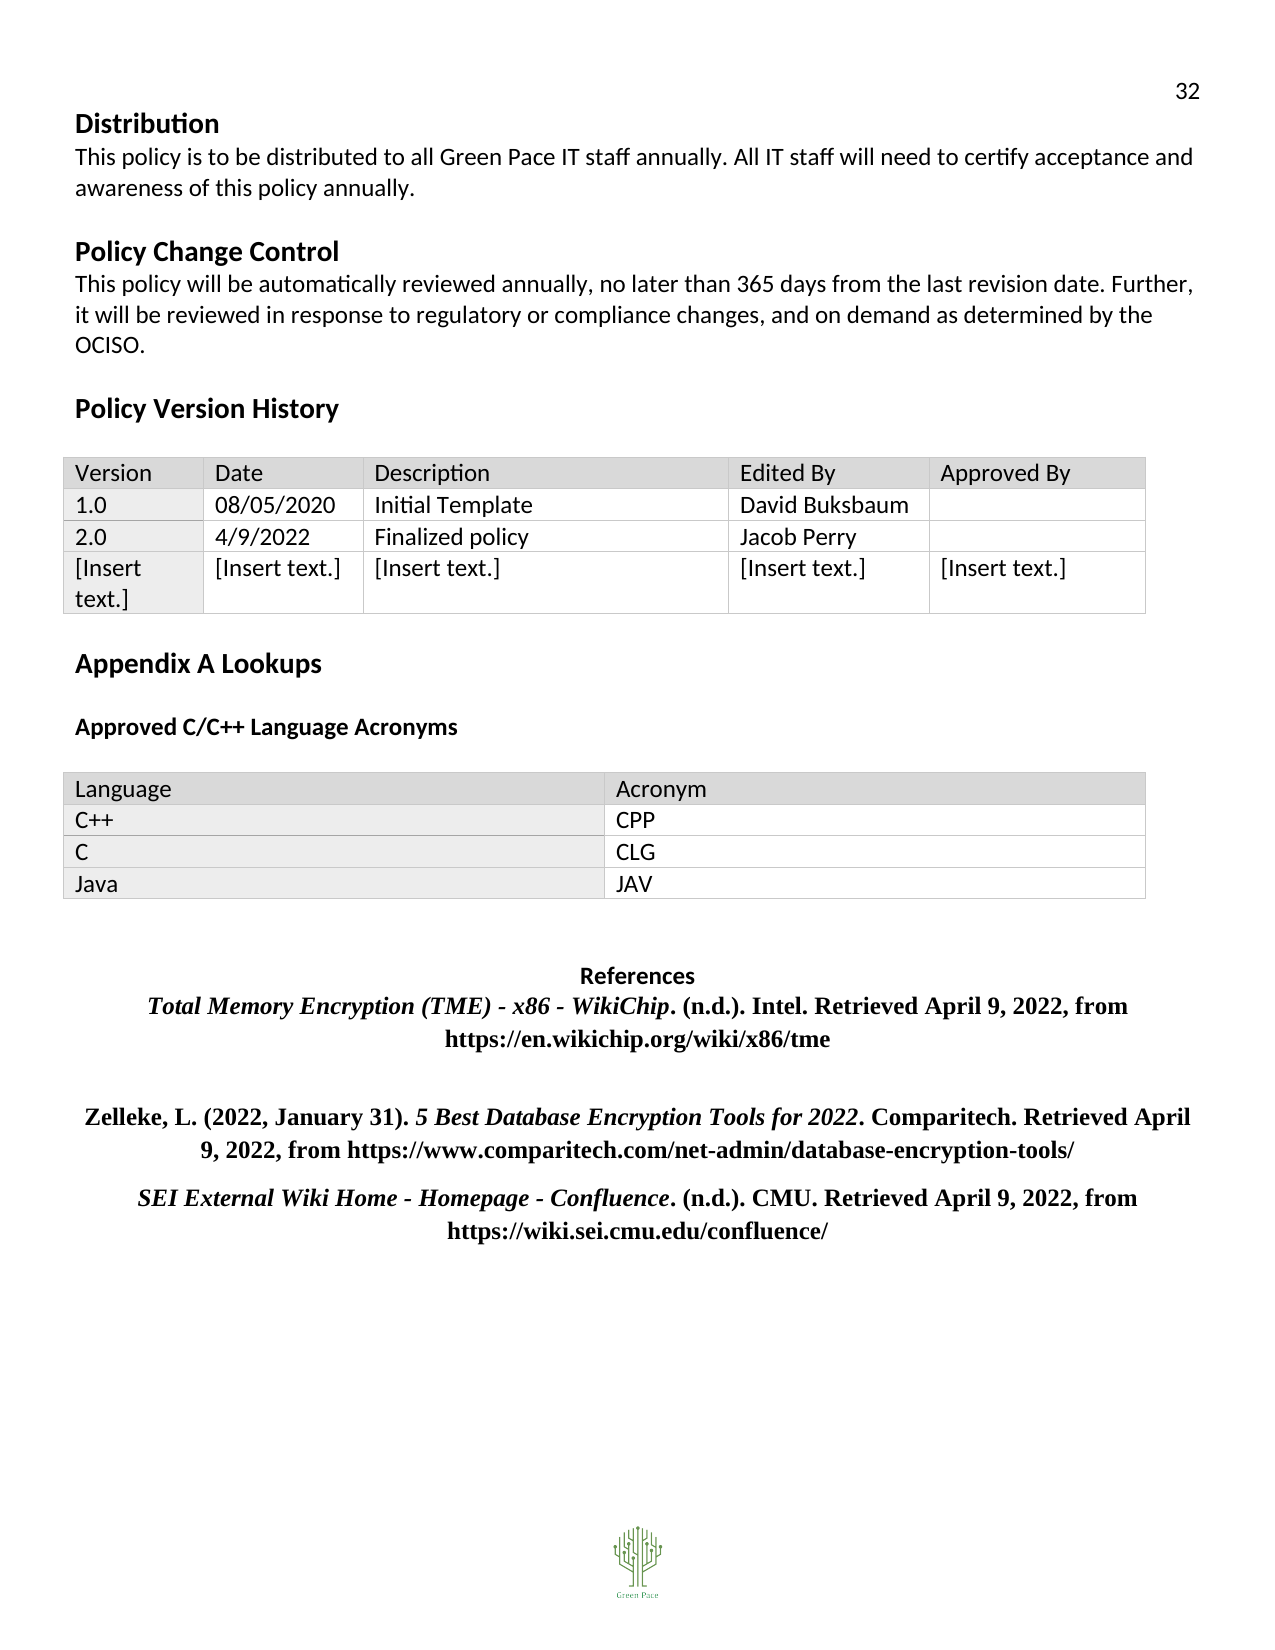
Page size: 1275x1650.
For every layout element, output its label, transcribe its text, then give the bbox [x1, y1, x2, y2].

table_cell Finalized policy [364, 521, 728, 551]
table_cell [Insert text.] [729, 552, 929, 613]
table_header Description [364, 458, 728, 488]
table_cell Jacob Perry [729, 521, 929, 551]
table_cell CPP [605, 805, 1145, 835]
table_cell [930, 489, 1145, 520]
table_cell 4/9/2022 [204, 521, 363, 551]
table_header Date [204, 458, 363, 488]
table_cell Initial Template [364, 489, 728, 520]
table_cell CLG [605, 836, 1145, 867]
picture [605, 1521, 670, 1606]
table_header Version [64, 458, 203, 488]
table_header Language [64, 773, 604, 804]
table_cell Java [64, 868, 604, 898]
table_cell [Insert text.] [364, 552, 728, 613]
text References [75, 960, 1200, 991]
table_cell [Insert text.] [930, 552, 1145, 613]
table_header Acronym [605, 773, 1145, 804]
subtitle Approved C/C++ Language Acronyms [75, 711, 1200, 742]
table_cell C [64, 836, 604, 867]
table_header Approved By [930, 458, 1145, 488]
table_header Edited By [729, 458, 929, 488]
subtitle Policy Change Control [75, 233, 1200, 268]
table_cell David Buksbaum [729, 489, 929, 520]
text This policy will be automatically reviewed annually, no later than 365 days from the last revision date. Further, it will be reviewed in response to regulatory or compliance changes, and on demand as determined by the OCISO. [75, 268, 1200, 360]
text This policy is to be distributed to all Green Pace IT staff annually. All IT staff will need to certify acceptance and awareness of this policy annually. [75, 141, 1200, 202]
subtitle Appendix A Lookups [75, 645, 1200, 681]
table_cell [Insert text.] [204, 552, 363, 613]
table_cell JAV [605, 868, 1145, 898]
text Zelleke, L. (2022, January 31). 5 Best Database Encryption Tools for 2022. Comparitech. Retrieved April 9, 2022, from https://www.comparitech.com/net-admin/database-encryption-tools/ [75, 1102, 1200, 1164]
table_cell 08/05/2020 [204, 489, 363, 520]
subtitle Distribution [75, 106, 1200, 141]
table_cell [Insert text.] [64, 552, 203, 613]
table_cell 2.0 [64, 521, 203, 551]
subtitle Policy Version History [75, 390, 1200, 426]
table_cell [930, 521, 1145, 551]
text Total Memory Encryption (TME) - x86 - WikiChip. (n.d.). Intel. Retrieved April 9, 2022, from https://en.wikichip.org/wiki/x86/tme [75, 991, 1200, 1053]
text SEI External Wiki Home - Homepage - Confluence. (n.d.). CMU. Retrieved April 9, 2022, from https://wiki.sei.cmu.edu/confluence/ [75, 1183, 1200, 1244]
table_cell C++ [64, 805, 604, 835]
table_cell 1.0 [64, 489, 203, 520]
